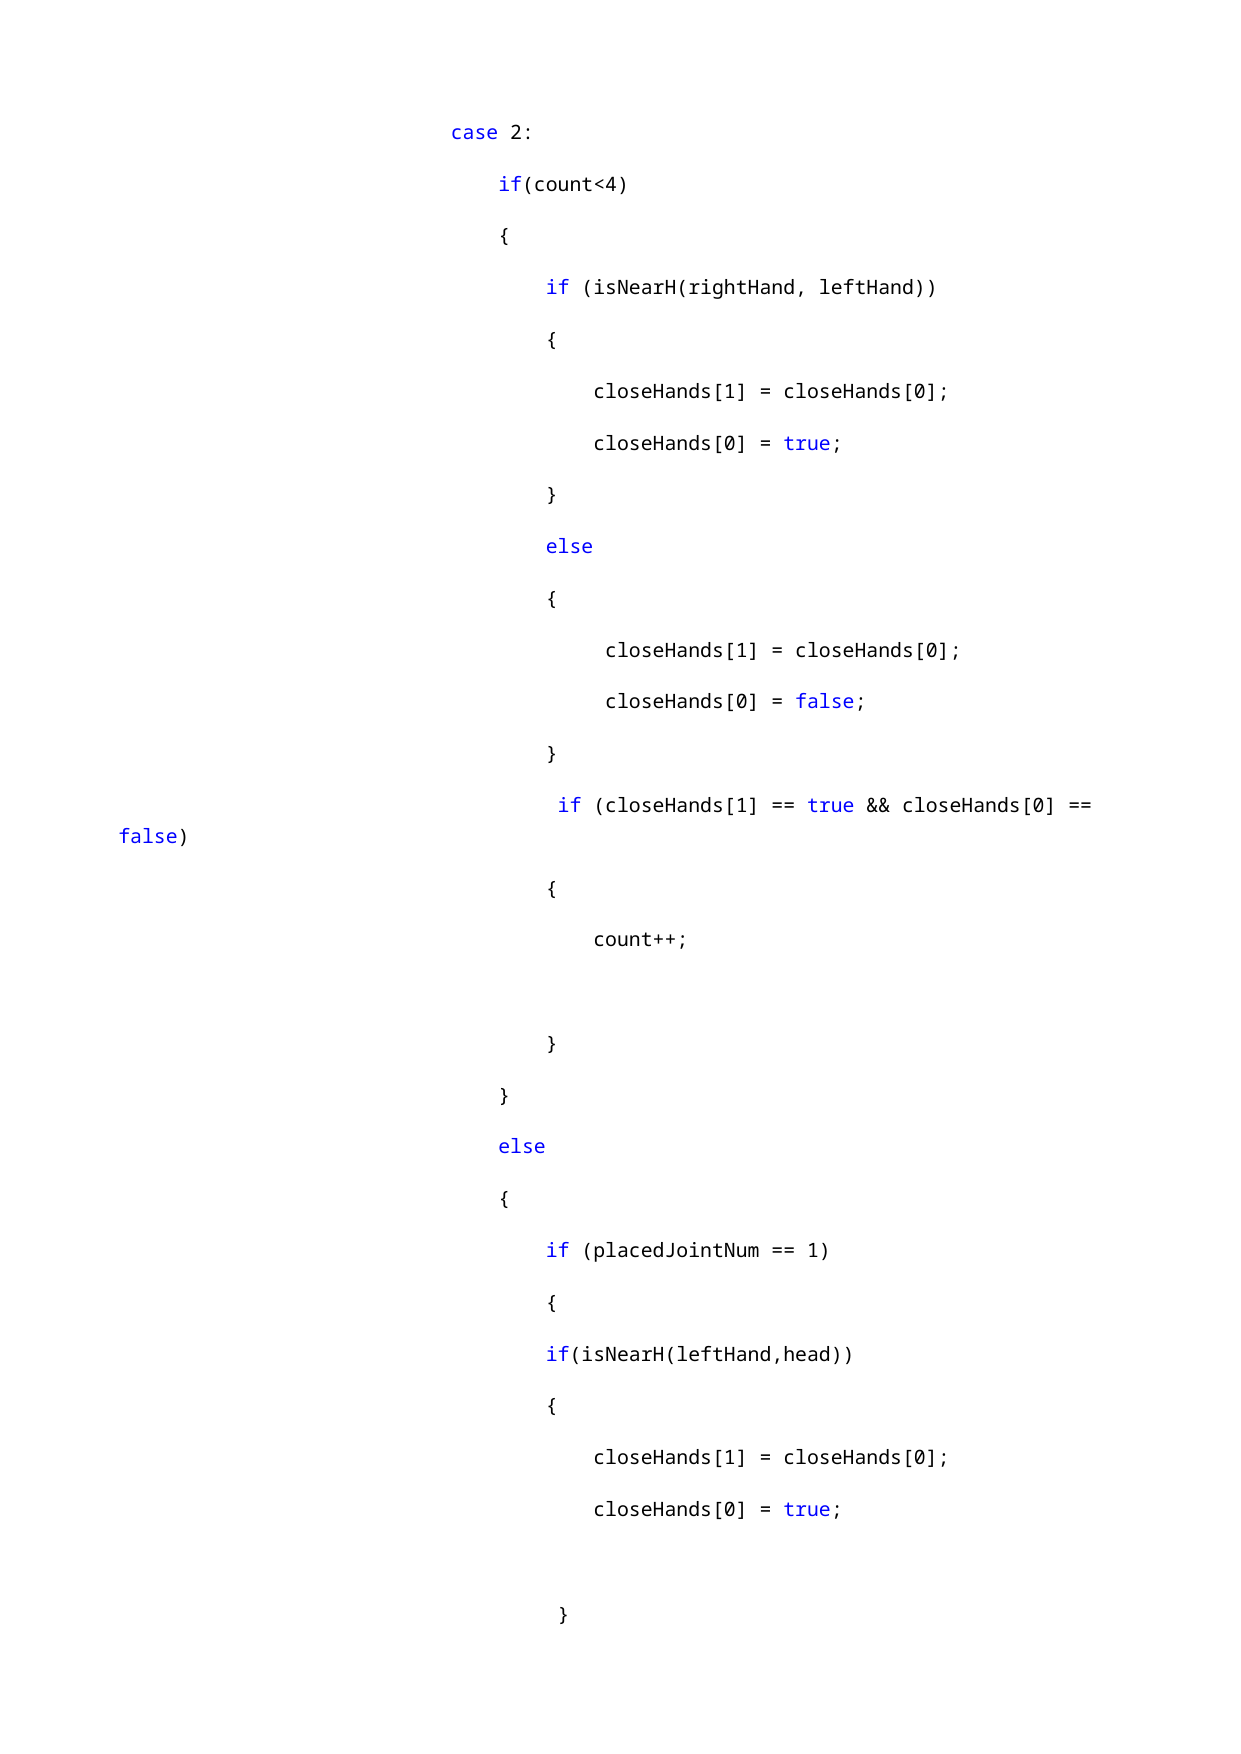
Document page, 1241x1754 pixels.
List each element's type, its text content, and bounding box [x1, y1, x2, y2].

text { [118, 1392, 1122, 1418]
text if (closeHands[1] == true && closeHands[0] == false) [118, 791, 1122, 849]
text if (isNearH(rightHand, leftHand)) [118, 273, 1122, 300]
text case 2: [118, 118, 1122, 145]
text else [118, 1133, 1122, 1160]
text closeHands[1] = closeHands[0]; [118, 636, 1122, 663]
text closeHands[0] = true; [118, 429, 1122, 456]
text { [118, 222, 1122, 249]
text if(count<4) [118, 170, 1122, 197]
text if(isNearH(leftHand,head)) [118, 1340, 1122, 1367]
text } [118, 1600, 1122, 1627]
text } [118, 481, 1122, 507]
text { [118, 1184, 1122, 1211]
text { [118, 1288, 1122, 1315]
text closeHands[1] = closeHands[0]; [118, 377, 1122, 404]
text } [118, 1029, 1122, 1056]
text closeHands[0] = true; [118, 1495, 1122, 1522]
text count++; [118, 926, 1122, 953]
text } [118, 739, 1122, 766]
text { [118, 325, 1122, 352]
text closeHands[0] = false; [118, 688, 1122, 714]
text closeHands[1] = closeHands[0]; [118, 1443, 1122, 1470]
text { [118, 874, 1122, 901]
text else [118, 532, 1122, 559]
text if (placedJointNum == 1) [118, 1236, 1122, 1263]
text } [118, 1081, 1122, 1108]
text { [118, 584, 1122, 611]
